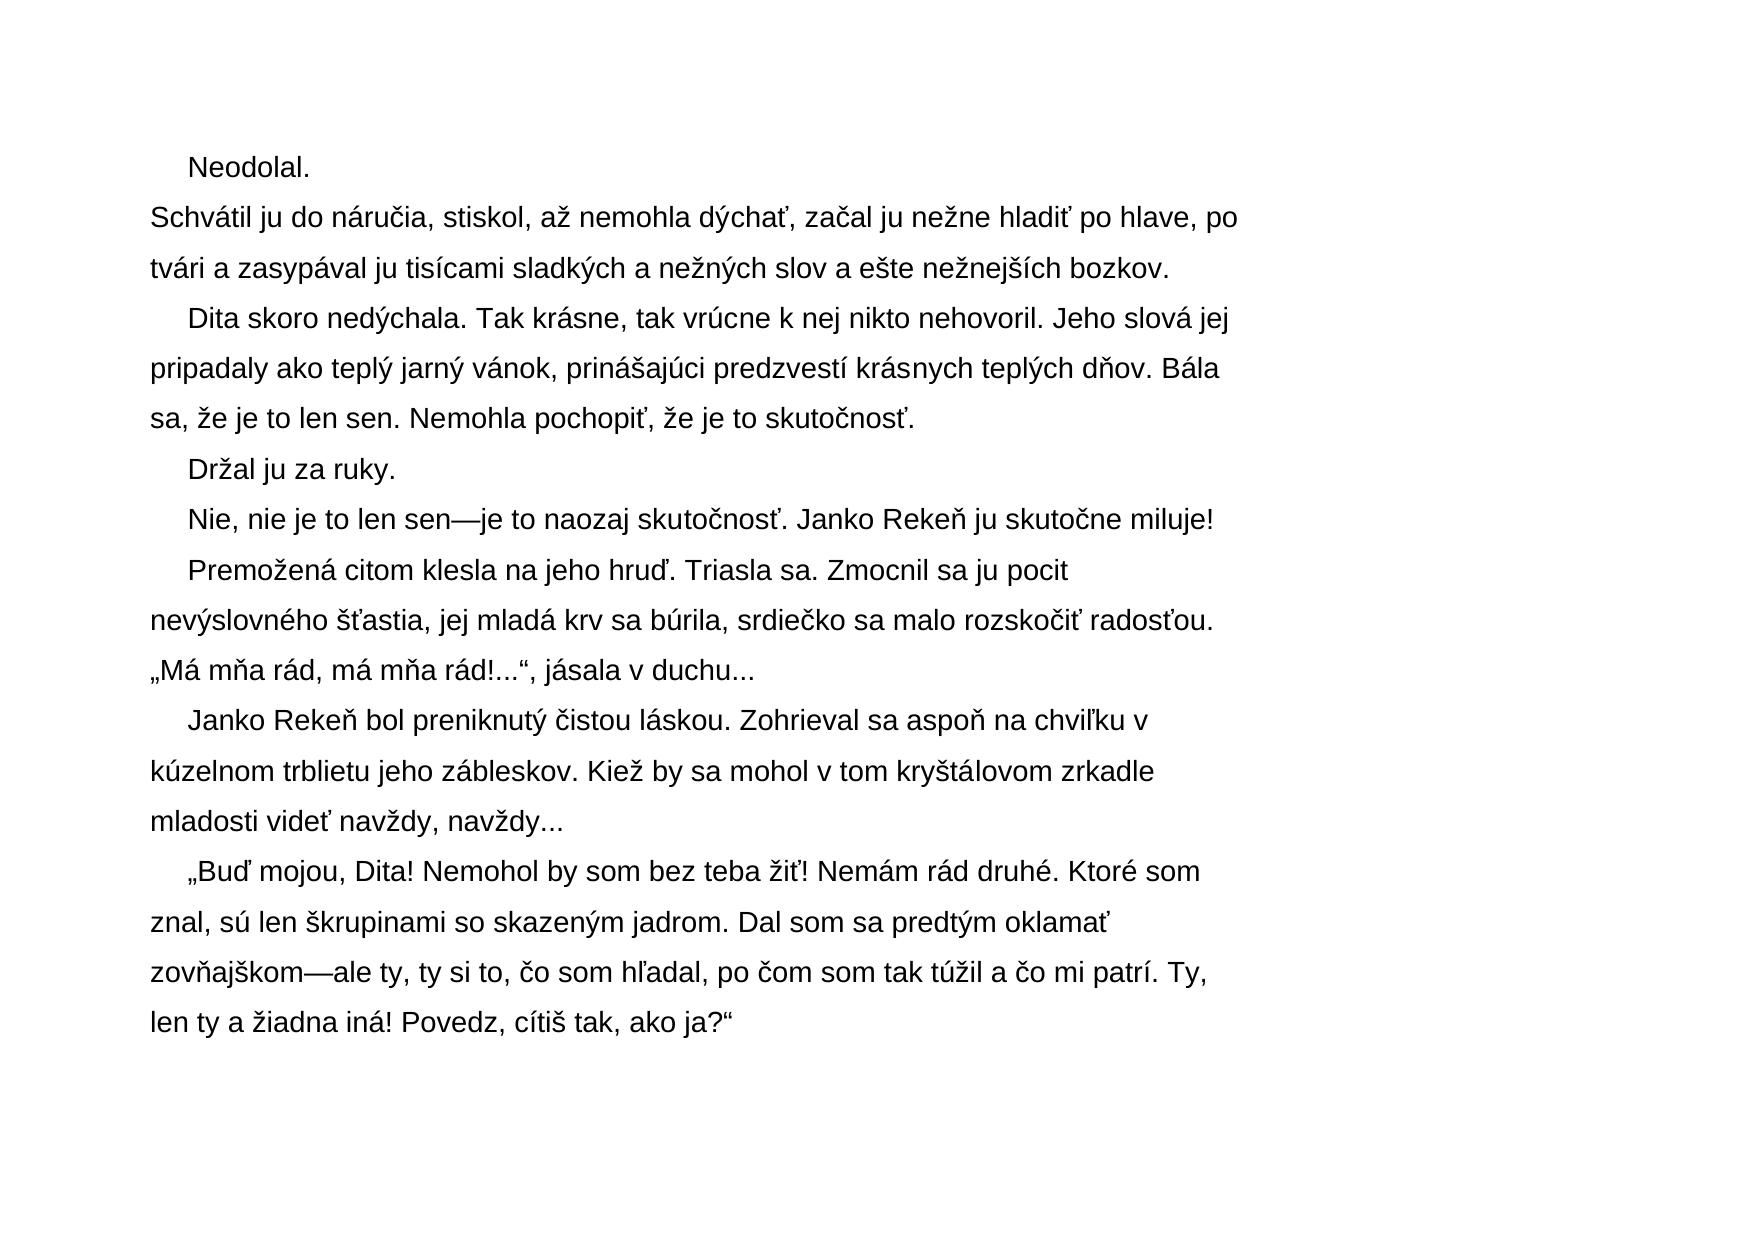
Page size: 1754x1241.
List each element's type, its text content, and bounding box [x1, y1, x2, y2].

text Janko Rekeň bol preniknutý čistou láskou. Zohrieval sa aspoň na chviľku v kúzelnom trblietu jeho zábleskov. Kiež by sa mohol v tom kryštá­lovom zrkadle mladosti videť navždy, navždy... [150, 703, 1243, 838]
text Držal ju za ruky. [150, 452, 1243, 485]
text Nie, nie je to len sen—je to naozaj sku­točnosť. Janko Rekeň ju skutočne miluje! [150, 502, 1243, 536]
text Schvátil ju do náručia, stiskol, až nemohla dý­chať, začal ju nežne hladiť po hlave, po tvári a zasypával ju tisícami sladkých a nežných slov a ešte nežnejších bozkov. [150, 200, 1243, 284]
text „Buď mojou, Dita! Nemohol by som bez teba žiť! Nemám rád druhé. Ktoré som znal, sú len škrupinami so skazeným jadrom. Dal som sa predtým oklamať zovňajškom—ale ty, ty si to, čo som hľadal, po čom som tak túžil a čo mi patrí. Ty, len ty a žiadna iná! Povedz, cítiš tak, ako ja?“ [150, 854, 1243, 1039]
text Premožená citom klesla na jeho hruď. Triasla sa. Zmocnil sa ju pocit nevýslovného šťastia, jej mladá krv sa búrila, srdiečko sa malo rozskočiť radosťou. „Má mňa rád, má mňa rád!...“, jásala v duchu... [150, 552, 1243, 687]
text Neodolal. [150, 150, 1243, 183]
text Dita skoro nedýchala. Tak krásne, tak vrúc­ne k nej nikto nehovoril. Jeho slová jej pripadaly ako teplý jarný vánok, prinášajúci predzvestí krás­nych teplých dňov. Bála sa, že je to len sen. Ne­mohla pochopiť, že je to skutočnosť. [150, 301, 1243, 435]
